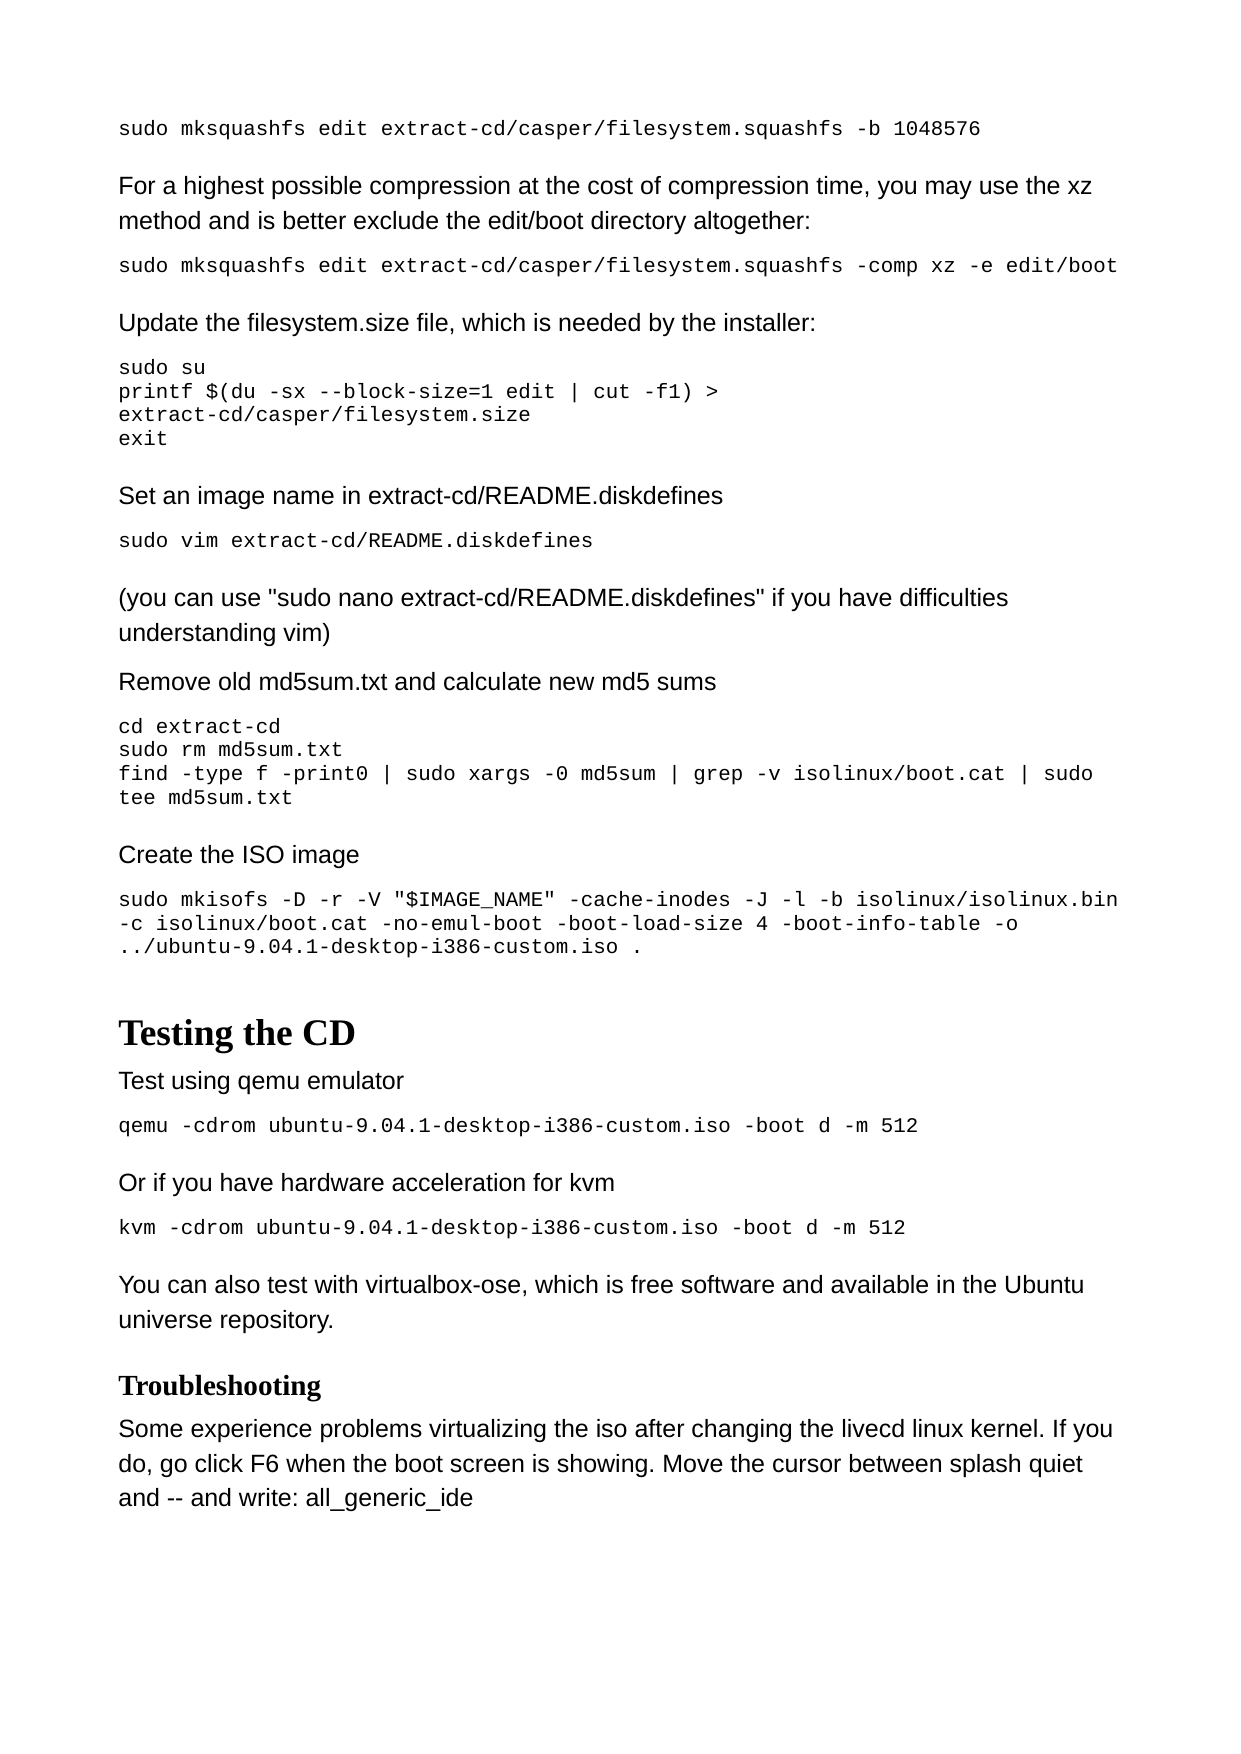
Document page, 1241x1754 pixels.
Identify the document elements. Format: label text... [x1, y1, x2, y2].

text Remove old md5sum.txt and calculate new md5 sums [118, 667, 1122, 696]
text Create the ISO image [118, 840, 1122, 869]
text Test using qemu emulator [118, 1066, 1122, 1094]
subtitle Troubleshooting [118, 1368, 1122, 1402]
text Update the filesystem.size file, which is needed by the installer: [118, 308, 1122, 337]
text exit [118, 428, 1122, 452]
text qemu -cdrom ubuntu-9.04.1-desktop-i386-custom.iso -boot d -m 512 [118, 1115, 1122, 1138]
text You can also test with virtualbox-ose, which is free software and available in the Ubuntu universe repository. [118, 1270, 1122, 1333]
text cd extract-cd [118, 716, 1122, 739]
text sudo mksquashfs edit extract-cd/casper/filesystem.squashfs -b 1048576 [118, 118, 1122, 142]
text (you can use "sudo nano extract-cd/README.diskdefines" if you have difficulties understanding vim) [118, 583, 1122, 646]
text sudo su [118, 357, 1122, 381]
text sudo mkisofs -D -r -V "$IMAGE_NAME" -cache-inodes -J -l -b isolinux/isolinux.bin -c isolinux/boot.cat -no-emul-boot -boot-load-size 4 -boot-info-table -o ../ubuntu-9.04.1-desktop-i386-custom.iso . [118, 889, 1122, 960]
text kvm -cdrom ubuntu-9.04.1-desktop-i386-custom.iso -boot d -m 512 [118, 1217, 1122, 1241]
text find -type f -print0 | sudo xargs -0 md5sum | grep -v isolinux/boot.cat | sudo tee md5sum.txt [118, 763, 1122, 810]
text Set an image name in extract-cd/README.diskdefines [118, 481, 1122, 510]
text For a highest possible compression at the cost of compression time, you may use the xz method and is better exclude the edit/boot directory altogether: [118, 171, 1122, 234]
subtitle Testing the CD [118, 1010, 1122, 1053]
text Some experience problems virtualizing the iso after changing the livecd linux kernel. If you do, go click F6 when the boot screen is showing. Move the cursor between splash quiet and -- and write: all_generic_ide [118, 1414, 1122, 1512]
text sudo vim extract-cd/README.diskdefines [118, 530, 1122, 554]
text sudo mksquashfs edit extract-cd/casper/filesystem.squashfs -comp xz -e edit/boot [118, 255, 1122, 278]
text printf $(du -sx --block-size=1 edit | cut -f1) > extract-cd/casper/filesystem.size [118, 381, 1122, 428]
text Or if you have hardware acceleration for kvm [118, 1168, 1122, 1197]
text sudo rm md5sum.txt [118, 739, 1122, 763]
